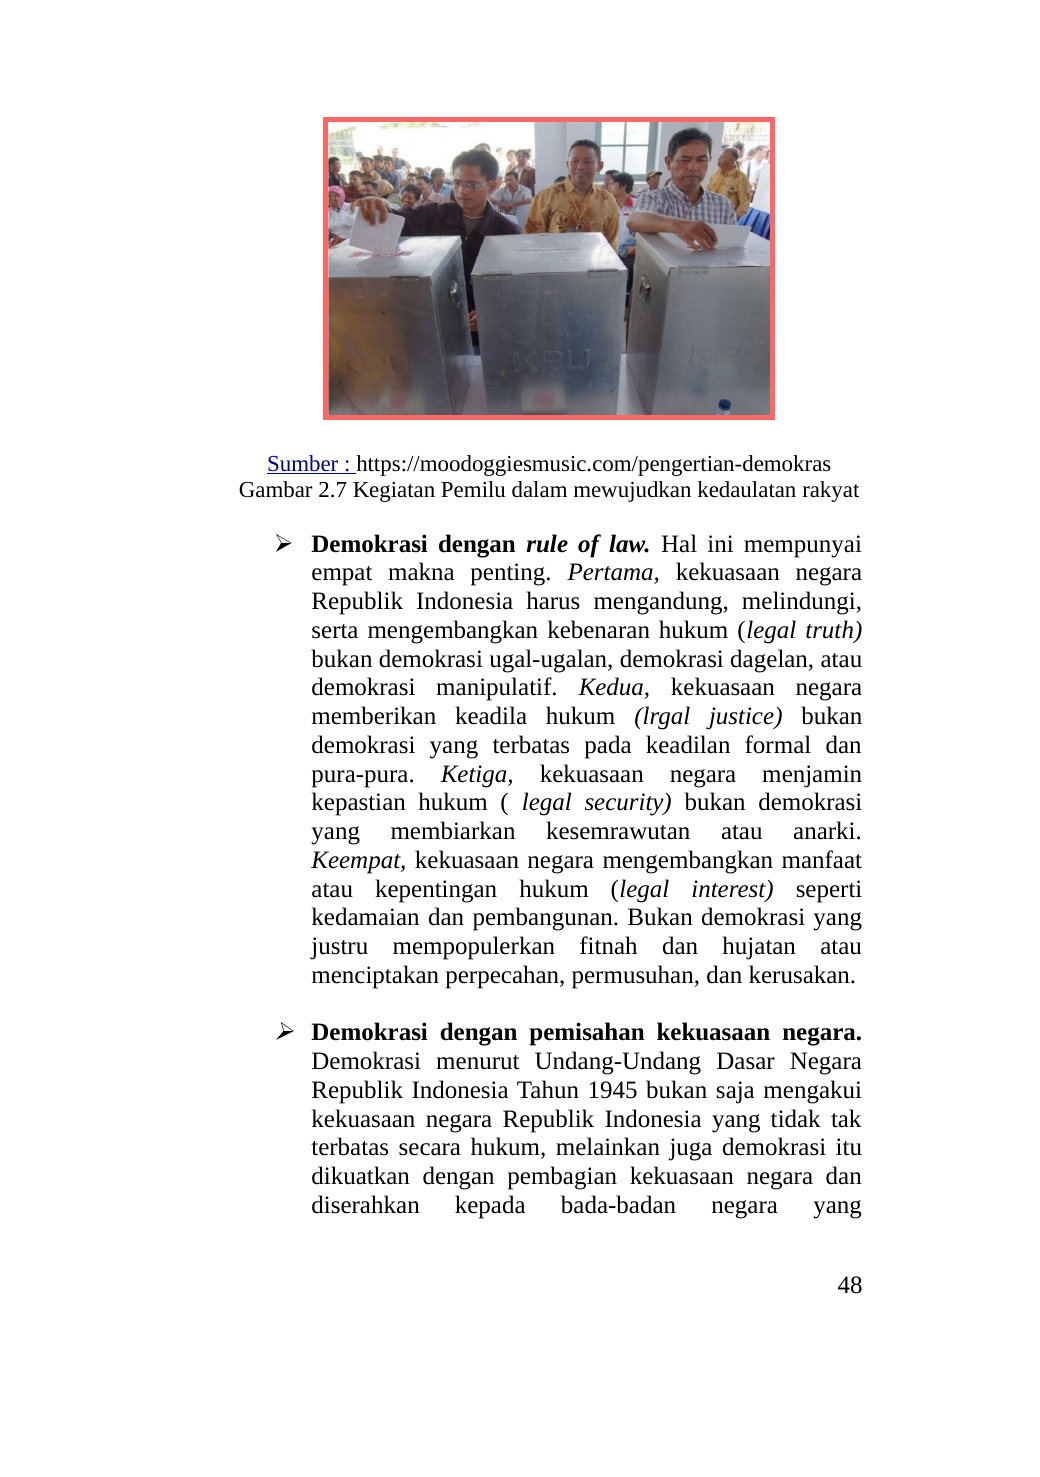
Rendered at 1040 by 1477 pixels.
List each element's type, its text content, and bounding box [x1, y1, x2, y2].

text Sumber : https://moodoggiesmusic.com/pengertian-demokras [236, 449, 862, 476]
list Demokrasi dengan pemisahan kekuasaan negara. Demokrasi menurut Undang-Undang Dasar Negara Republik Indonesia Tahun 1945 bukan saja mengakui kekuasaan negara Republik Indonesia yang tidak tak terbatas secara hukum, melainkan juga demokrasi itu dikuatkan dengan pembagian kekuasaan negara dan diserahkan kepada bada-badan negara yang [274, 1017, 862, 1219]
text Gambar 2.7 Kegiatan Pemilu dalam mewujudkan kedaulatan rakyat [236, 476, 862, 502]
picture [328, 122, 770, 415]
list Demokrasi dengan rule of law. Hal ini mempunyai empat makna penting. Pertama, kekuasaan negara Republik Indonesia harus mengandung, melindungi, serta mengembangkan kebenaran hukum (legal truth) bukan demokrasi ugal-ugalan, demokrasi dagelan, atau demokrasi manipulatif. Kedua, kekuasaan negara memberikan keadila hukum (lrgal justice) bukan demokrasi yang terbatas pada keadilan formal dan pura-pura. Ketiga, kekuasaan negara menjamin kepastian hukum ( legal security) bukan demokrasi yang membiarkan kesemrawutan atau anarki. Keempat, kekuasaan negara mengembangkan manfaat atau kepentingan hukum (legal interest) seperti kedamaian dan pembangunan. Bukan demokrasi yang justru mempopulerkan fitnah dan hujatan atau menciptakan perpecahan, permusuhan, dan kerusakan. [274, 529, 862, 989]
